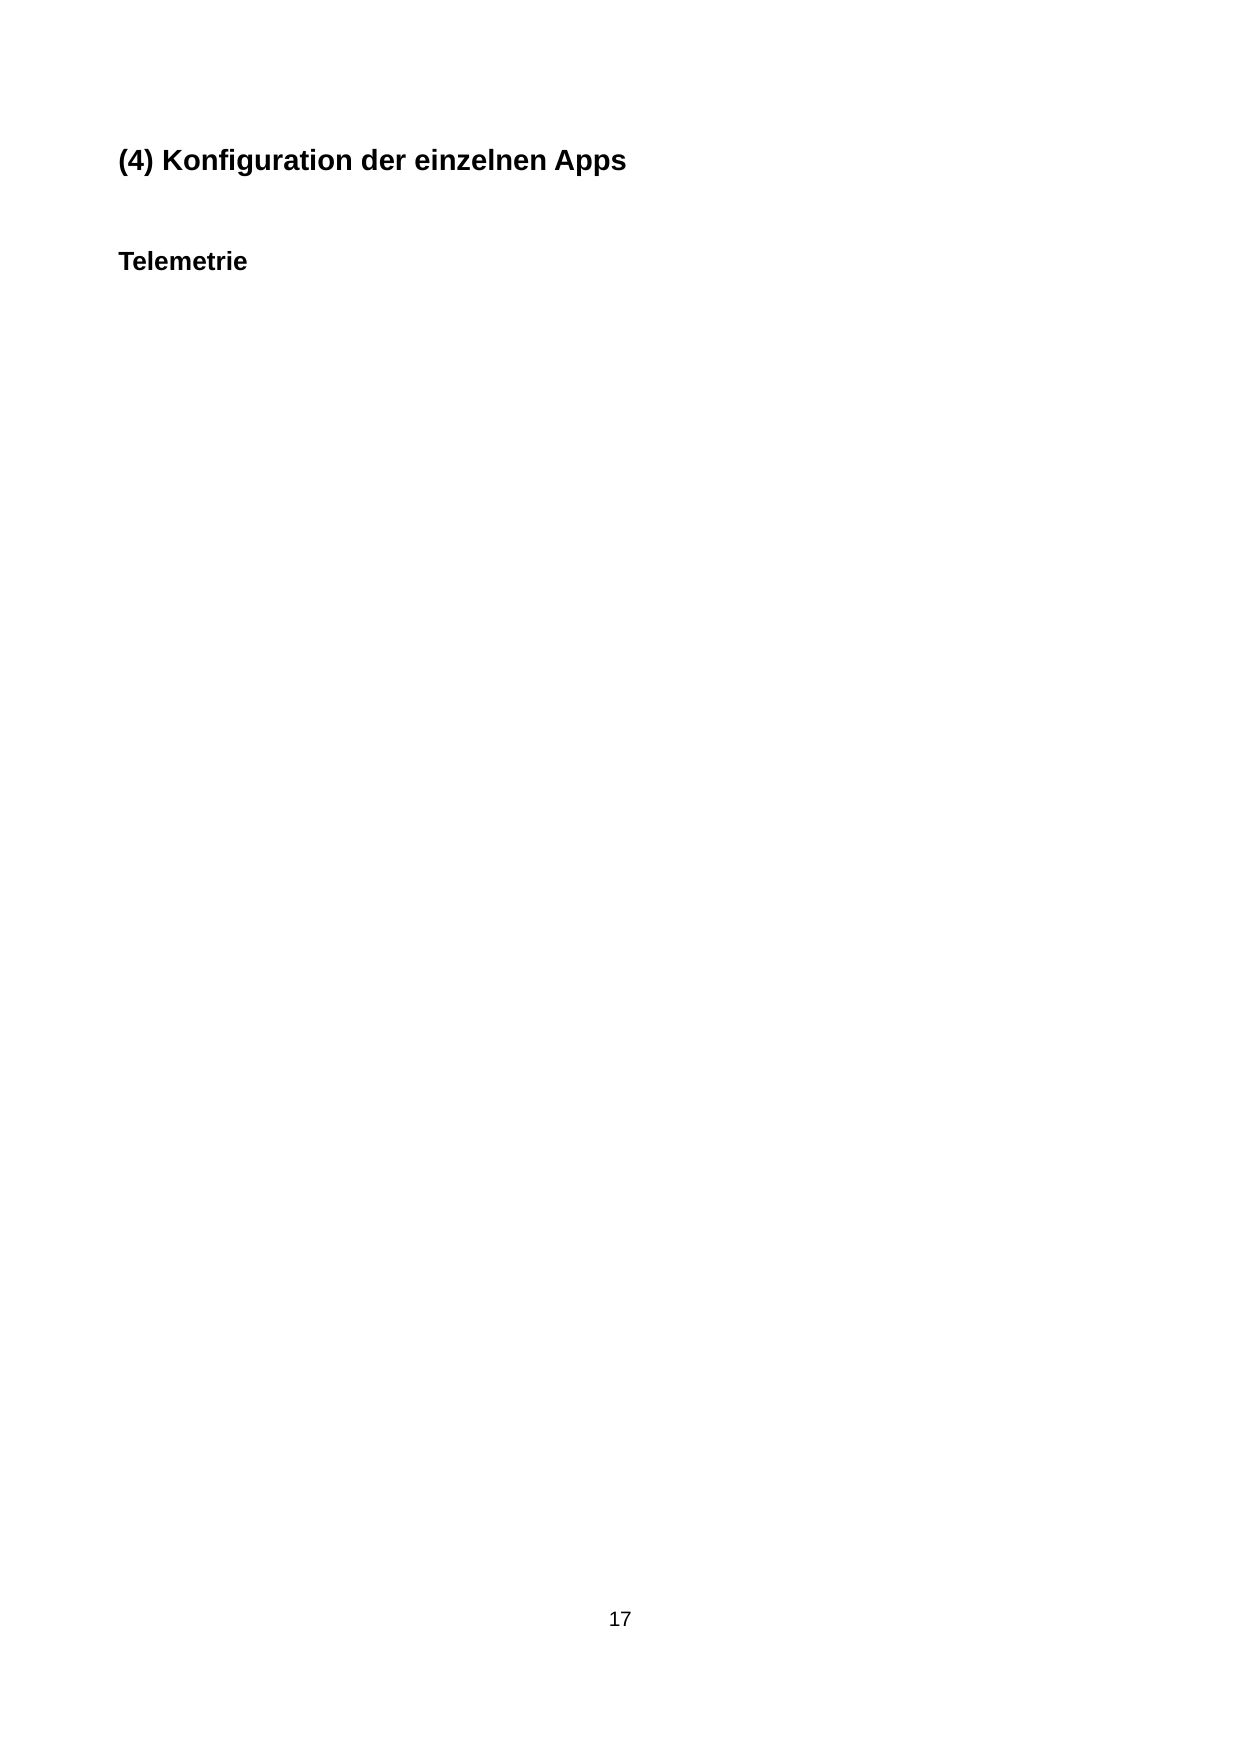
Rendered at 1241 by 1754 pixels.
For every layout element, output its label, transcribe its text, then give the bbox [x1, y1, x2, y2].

subtitle Telemetrie [118, 245, 1122, 276]
subtitle (4) Konfiguration der einzelnen Apps [118, 143, 1122, 177]
